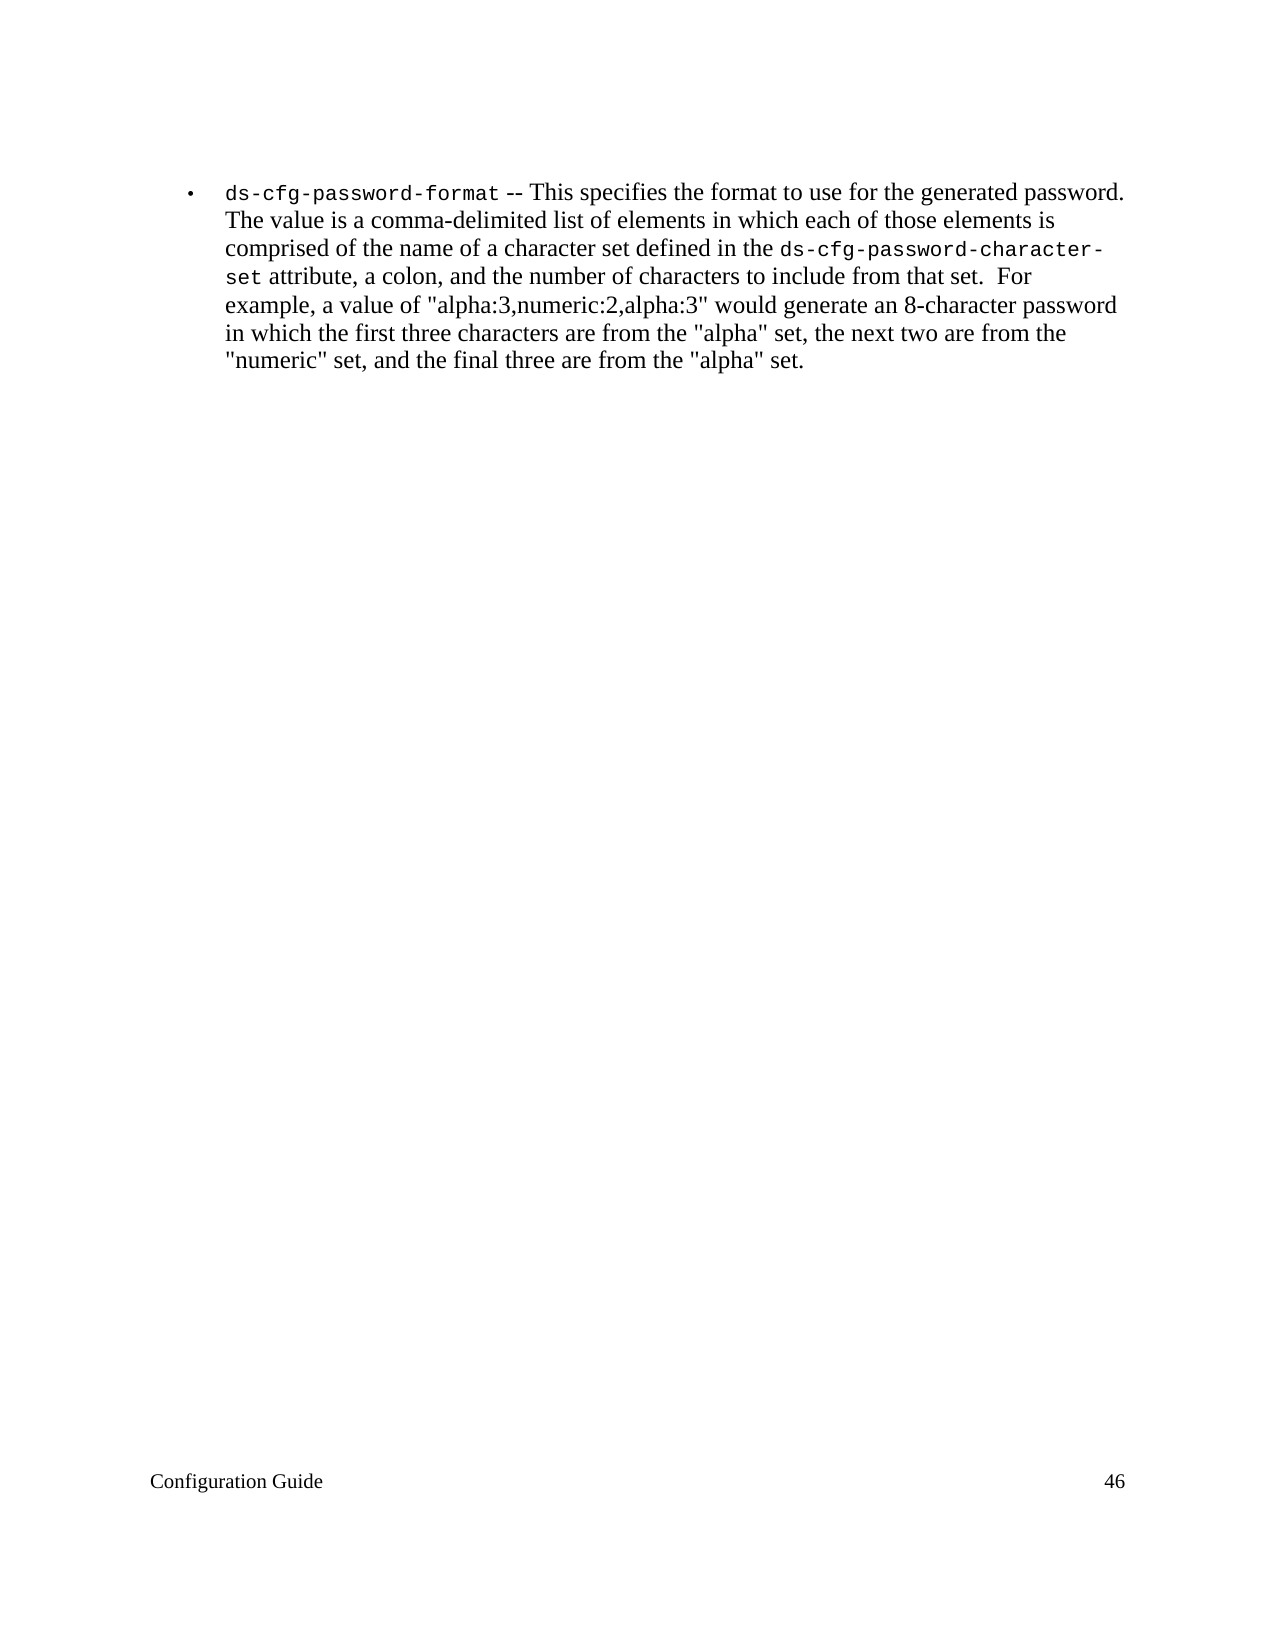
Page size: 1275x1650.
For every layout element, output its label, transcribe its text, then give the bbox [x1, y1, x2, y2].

list ds-cfg-password-format -- This specifies the format to use for the generated password. The value is a comma-delimited list of elements in which each of those elements is comprised of the name of a character set defined in the ds-cfg-password-character-set attribute, a colon, and the number of characters to include from that set. For example, a value of "alpha:3,numeric:2,alpha:3" would generate an 8-character password in which the first three characters are from the "alpha" set, the next two are from the "numeric" set, and the final three are from the "alpha" set. [187, 178, 1125, 374]
